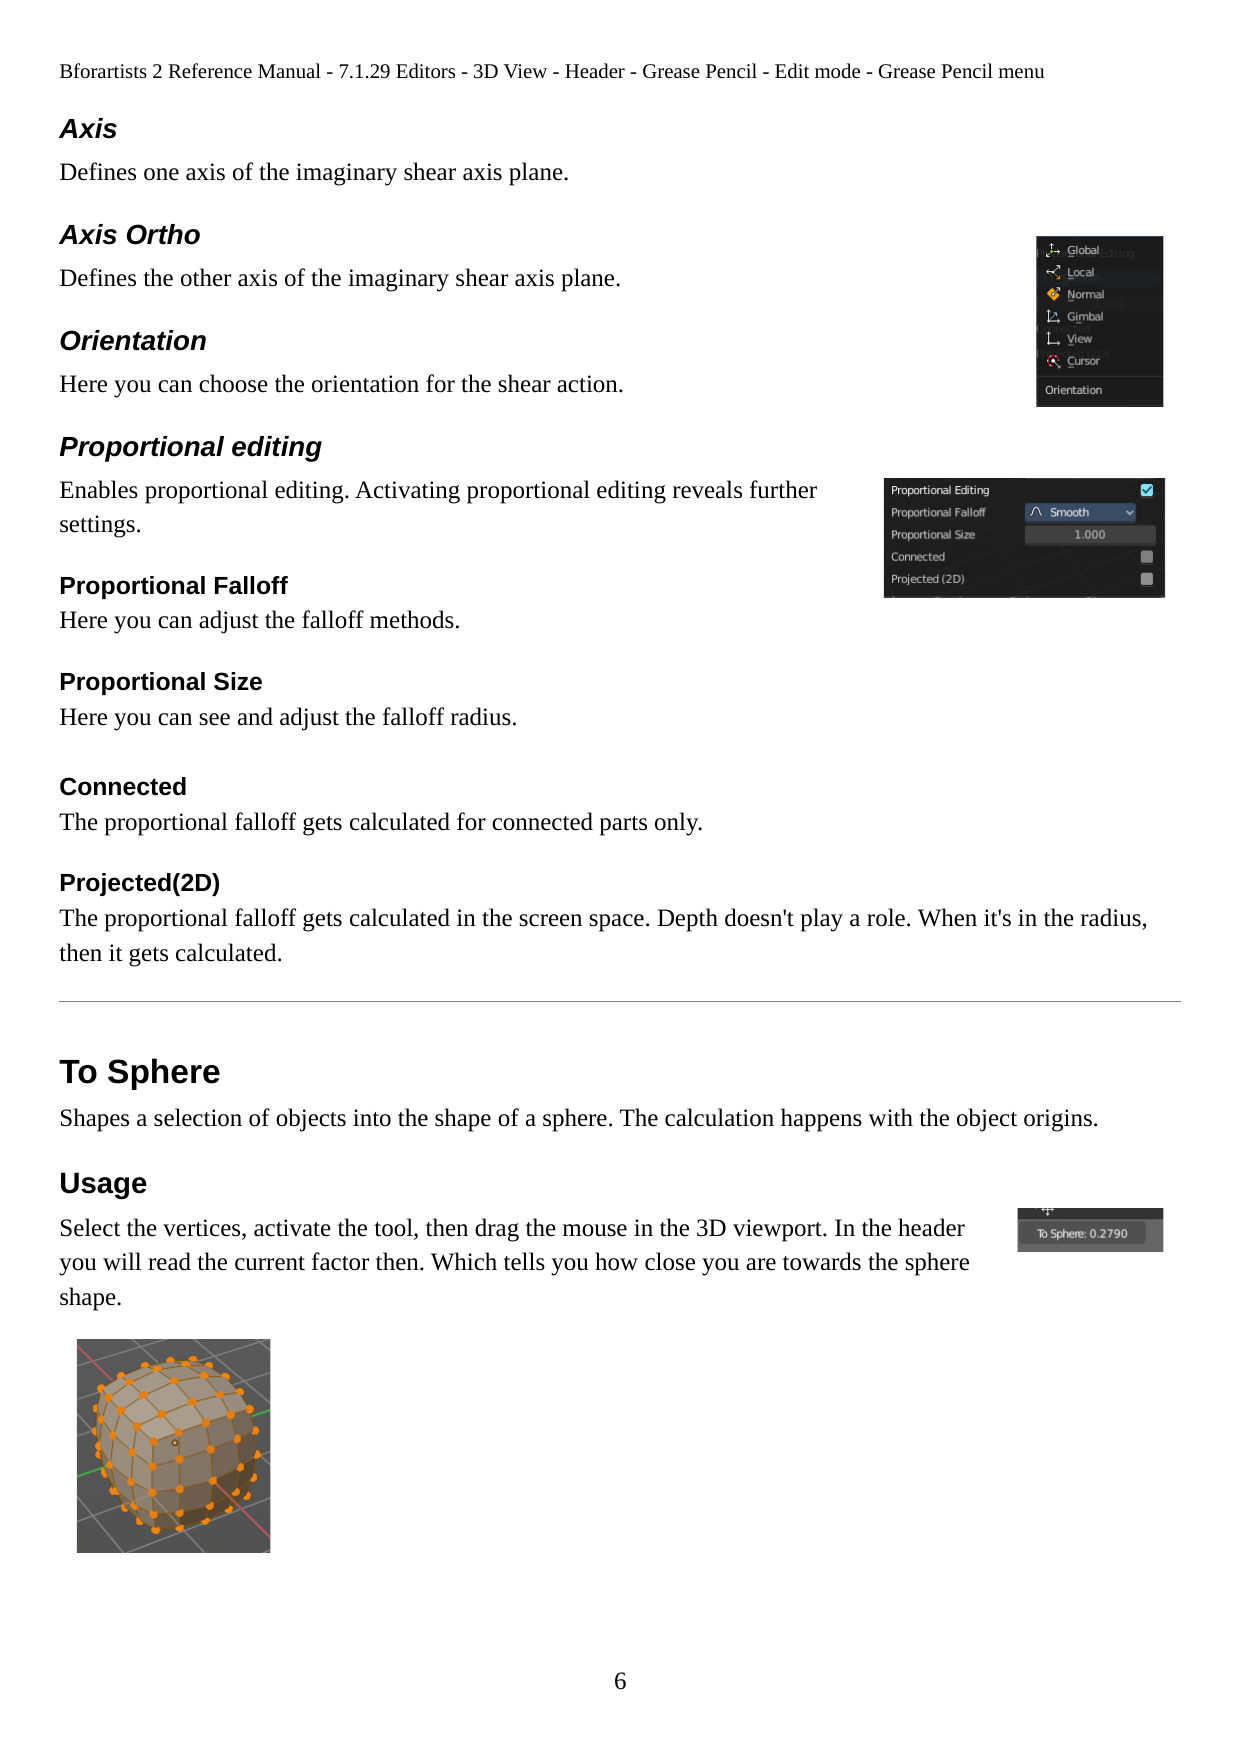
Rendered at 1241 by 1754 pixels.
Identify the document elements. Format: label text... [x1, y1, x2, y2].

text Select the vertices, activate the tool, then drag the mouse in the 3D viewport. In the header you will read the current factor then. Which tells you how close you are towards the sphere shape. [59, 1213, 1181, 1310]
text The proportional falloff gets calculated in the screen space. Depth doesn't play a role. When it's in the radius, then it gets calculated. [59, 903, 1181, 966]
text Here you can adjust the falloff methods. [59, 606, 1181, 634]
picture [76, 1339, 271, 1553]
subtitle Orientation [59, 324, 1036, 356]
picture [1017, 1208, 1164, 1252]
subtitle Proportional Size [59, 667, 1181, 696]
subtitle [1164, 324, 1181, 356]
text Shapes a selection of objects into the shape of a sphere. The calculation happens with the object origins. [59, 1103, 1181, 1132]
subtitle Proportional Falloff [59, 571, 1181, 599]
subtitle Connected [59, 772, 1181, 801]
text Defines one axis of the imaginary shear axis plane. [59, 157, 1181, 186]
picture [1036, 236, 1164, 407]
subtitle To Sphere [59, 1052, 1181, 1090]
subtitle Usage [59, 1166, 1181, 1200]
subtitle Axis Ortho [59, 218, 1181, 250]
text Defines the other axis of the imaginary shear axis plane. [59, 263, 1036, 292]
text Here you can choose the orientation for the shear action. [59, 369, 1036, 398]
text Enables proportional editing. Activating proportional editing reveals further settings. [59, 475, 1181, 538]
subtitle Proportional editing [59, 430, 1181, 462]
text The proportional falloff gets calculated for connected parts only. [59, 807, 1181, 836]
subtitle Projected(2D) [59, 868, 1181, 897]
text Here you can see and adjust the falloff radius. [59, 702, 1181, 731]
picture [883, 478, 1166, 598]
subtitle Axis [59, 113, 1181, 144]
